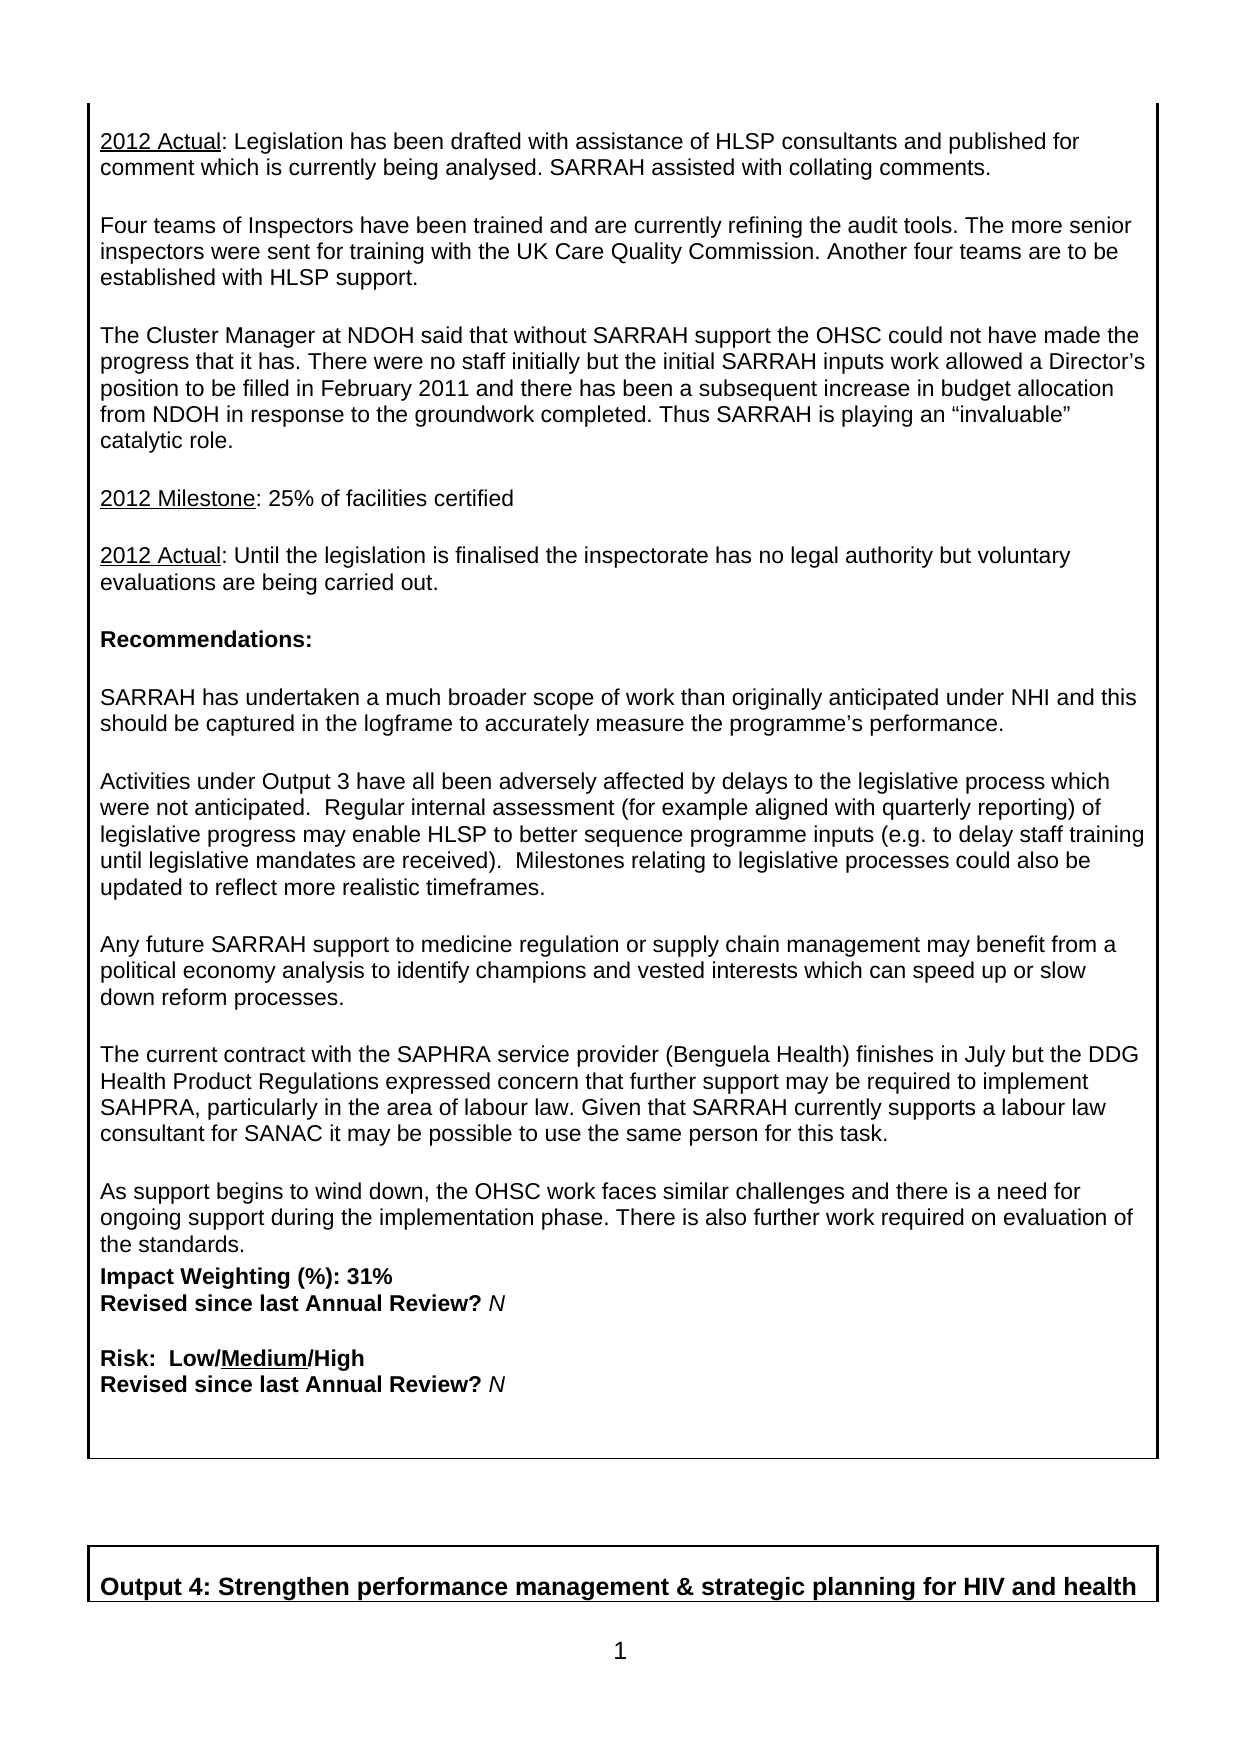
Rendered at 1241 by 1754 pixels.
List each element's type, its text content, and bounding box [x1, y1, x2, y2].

table_cell Progress against expected results: Indicator 1: Progress toward the establishment of the NHI (National Health Insurance) (A) 2012 Milestone: Draft bill for NHI published for public comment 2012 Actual: The Green Paper was gazetted for public comment in August 2011. The target for the White Paper is September 2012. SARRAH provided logistical support to the NHI Ministerial Advisory Committee (MAC) and a series of technical papers to inform MAC deliberations. These covered benefit package design; purchasing provider payment mechanisms and price determinations; and an investigation of capitation payments. 2012 Milestone: NHI started in pilot districts 2012 Actual: 10 Pilot Districts were announced in March 2012. SARRAH assisted with the selection of pilot districts for the NHI by providing a briefing paper proposing criteria for the selection of pilot districts and a paper on options for District Health Authorities. SARRAH prepared a ToR for secretariat support to the NHI Pilot Advisory Committee designed to enable pilot districts to draw on national expertise. HLSP seconds a Technical Lead Dr Gugu Ngubane, full time to the office of the Director General. A facility audit of 4,300 facilities to assess against 6 core quality standards in 7 domains of health care was carried out. Dr Ngubane assisted through preparation of ToR for Health Facility Improvement Teams (FIT) and overall coordination of the project, including coordination of four new Facility Improvement Teams that will prepare an improvement plan for each district. In order to secure buy-in to the NHI from key stakeholders, the Minister has embarked on a road show where he spends 3 days in each district introducing NHI to groups including GPs, mayors, traditional leaders, religious groups, school principals, health workers, teachers’ unions, facility managers, NGOs and media. In each district closed meetings are held with each group and the Minister presents the NHI and takes questions. This was underway at the time of this review. SARRAH is providing logistical support to this process. SARRAH drafted guidance on the Ministerial District Clinical Specialist Teams, which aim to reduce maternal and child mortality. The purpose of the team is to improve clinical governance at a higher level by preparing clinical guidelines and training doctors. The teams should comprise an obstetrician, gynaecologist, paediatrician, physiotherapist, nurse etc. who look at options for improving health outcomes at a district level. Incentives will be paid to attract these people. It seems unlikely that a full complement would be available in each district due to work force constraints. SARRAH is providing technical inputs as well as support to the Ministerial Task team leading this initiative, for example a 6 month costed work plan for the MTT. Indicator 2: Improved performance of key programmes for PHC (Primary Health Care) – increased coverage of basic package of PHC (B) 2012 Milestone: Basic package for NHI agreed 2012 Actual: A technical report on the basic package of services was submitted to the NHI Technical Specialist in NDOH in June 2011. SARRAH played a leading role (financing, logistics, rapporteuring) in an international conference on NHI in late 2011 for 500 delegates which contributed to the ongoing deliberations on the basic package of services (among other aspects of NHI). The current status of deliberations on the basic package is unknown as the department is taking this forward internally. Indicator 3: Timescale for applications for medicine registration (C) 2012 Milestone: Staff trained on on-line registration and tracking system (EDMS and CTD) 2012 Actual: 120 staff were trained in the on-line system but limitations in the NDOH servers and IT system prevented implementation of the new software. Since staff are unable to use the new system they will almost certainly need to be re-trained once the IT challenges have been resolved. Ultimately, the proposed system will allow on-line tracking and management of applications in a secure yet transparent way which is intended to improve throughput. 2012 Milestone: No further growth of evaluation back-log 2012 Actual: The evaluation back-log was considered by interviewees to be as bad, if not worse than before the 2010-2011 intervention by SARRAH. A recent Daily News article (30 May 2012) quoted Dr Nicholas Crisp, the SAHPRA Project Leader contracted by HLSP , as saying that the current backlog would take up to five years to clear at the present rate of progress. Pharmaceutical company executives were quoted in the same article saying that they had up to 600 applications at the MCC with some of them having been filed almost four years ago. However, the AR was informed by the NDoH lead that she was currently in the process of hiring consultants (for 6 months) to work on clearing the back log. As was noted in the previous annual review, releasing critical drugs from this log jam can have enormous economic benefits – a saving of R4.7 billion was achieved partly as a result of the previous backlog project – which helped make cheaper antiretroviral drugs available. However, part of the problem relates to hundreds of applications for relatively unimportant drugs in terms of health outcomes and a system for prioritising applications is needed. Resolving the IT issues and operationalizing the online system, whilst outside the immediate control of SARRAH, is central to improving the throughput of applications and needs to be prioritised. A suite of options for getting the IT system up and running has been provided by SARRAH, but the costing is still to be done. Indicator 4: SAHPRA (South African Health Products Regulatory Authority) establishment (B) 2012 Milestone: On-line registration and tracking system (EDMS and CTD) in place. 2012 Actual: Implementation stalled owing to limitations of the Civitas/NDOH IT system - see indicator 3 above). 2012 Milestone: Enabling legislation in Parliament. 2012 Actual: A Cabinet Memo was drafted by HLSP consultants and the proposed legislation has been gazetted for public comment which closed on 12th June. The Minister of Health announced during his budget speech that SAHPRA will be launched as a Schedule 3a Public Entity by 1 April 2013. SARRAH supported the drafting of a business plan for SAHPRA which was a requirement of Treasury. 2012 Milestone: Draft regulations prepared and consulted with industry. 2012 Actual: SARRAH inputs speeded up drafting regulations and the consultants assisted in the engagements with industry. 2012 Milestone: Revised fees operational. 2012 Actual: The revised fee structure has been discussed with industry and re-submitted to the Minister for approval and should be published by the end of June 2012. However, it seems unlikely that increased fees will be acceptable until the necessary improvement of service is achieved. Beyond the specific milestones listed above, there are critical negotiations still required between NDOH and Treasury which will draw on the technical assistance provided by SARRAH. Likewise the establishment of SAHPRA has implications for staff which apparently have to be addressed at Ministerial level. This entails job descriptions prepared by NDOH being approved by the Ministry of Public Service and Administration before agreements with organised labour can be finalised. While all these aspects draw on SARRAH contributions, the speed of progress is largely beyond SARRAH’s control. Indicator 5: Establish Office of Health Standards Compliance (B) 2012 Milestones: OHSC established and operational. 2012 Actual: Legislation has been drafted with assistance of HLSP consultants and published for comment which is currently being analysed. SARRAH assisted with collating comments. Four teams of Inspectors have been trained and are currently refining the audit tools. The more senior inspectors were sent for training with the UK Care Quality Commission. Another four teams are to be established with HLSP support. The Cluster Manager at NDOH said that without SARRAH support the OHSC could not have made the progress that it has. There were no staff initially but the initial SARRAH inputs work allowed a Director’s position to be filled in February 2011 and there has been a subsequent increase in budget allocation from NDOH in response to the groundwork completed. Thus SARRAH is playing an “invaluable” catalytic role. 2012 Milestone: 25% of facilities certified 2012 Actual: Until the legislation is finalised the inspectorate has no legal authority but voluntary evaluations are being carried out. Recommendations: SARRAH has undertaken a much broader scope of work than originally anticipated under NHI and this should be captured in the logframe to accurately measure the programme’s performance. Activities under Output 3 have all been adversely affected by delays to the legislative process which were not anticipated. Regular internal assessment (for example aligned with quarterly reporting) of legislative progress may enable HLSP to better sequence programme inputs (e.g. to delay staff training until legislative mandates are received). Milestones relating to legislative processes could also be updated to reflect more realistic timeframes. Any future SARRAH support to medicine regulation or supply chain management may benefit from a political economy analysis to identify champions and vested interests which can speed up or slow down reform processes. The current contract with the SAPHRA service provider (Benguela Health) finishes in July but the DDG Health Product Regulations expressed concern that further support may be required to implement SAHPRA, particularly in the area of labour law. Given that SARRAH currently supports a labour law consultant for SANAC it may be possible to use the same person for this task. As support begins to wind down, the OHSC work faces similar challenges and there is a need for ongoing support during the implementation phase. There is also further work required on evaluation of the standards. Impact Weighting (%): 31% Revised since last Annual Review? N Risk: Low/Medium/High Revised since last Annual Review? N [90, 103, 1156, 1397]
table_header Output 4: Strengthen performance management & strategic planning for HIV and health [90, 1547, 1156, 1601]
table_cell [90, 1398, 1156, 1457]
